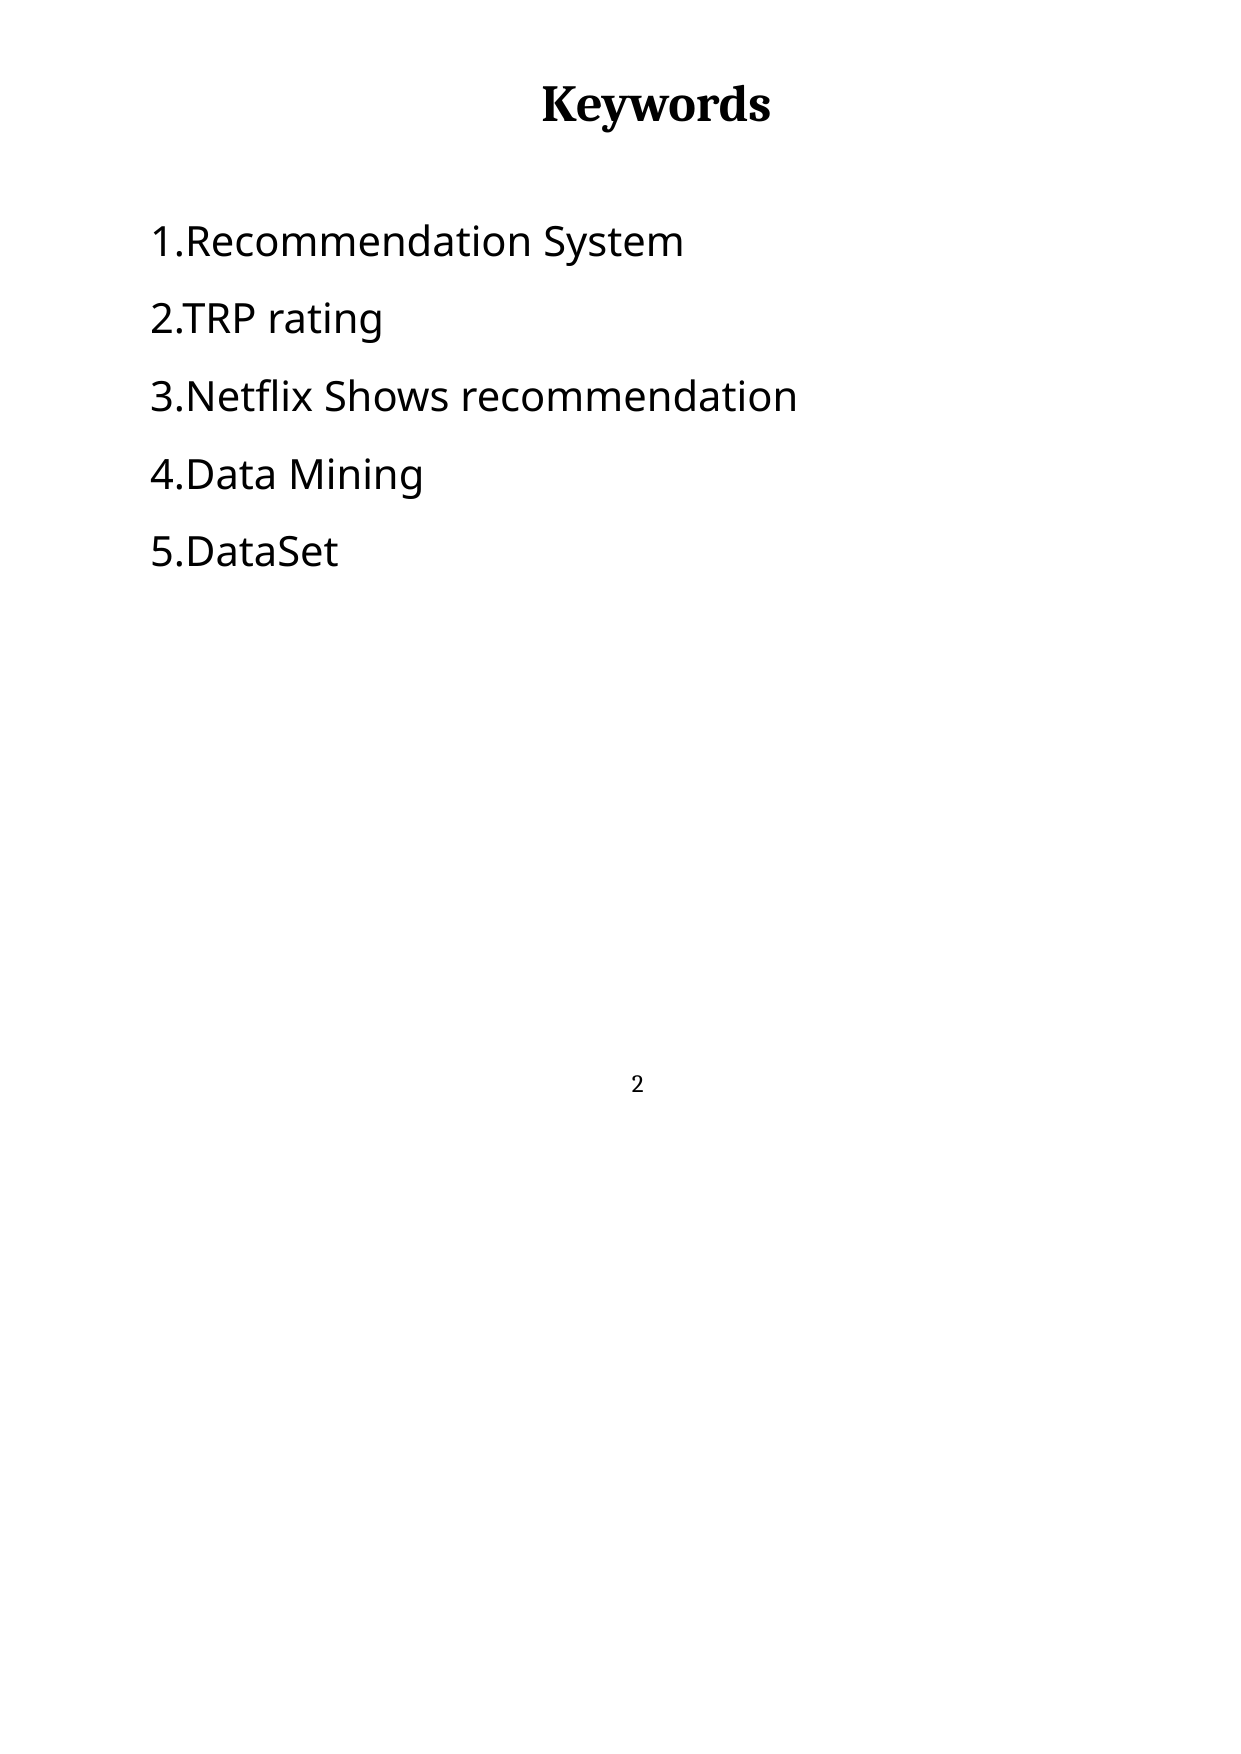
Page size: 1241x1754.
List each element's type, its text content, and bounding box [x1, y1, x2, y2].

subtitle Keywords [188, 75, 1125, 135]
title 4.Data Mining [150, 444, 1125, 501]
title 5.DataSet [150, 522, 1125, 579]
title 1.Recommendation System [150, 212, 1125, 268]
title 2.TRP rating [150, 289, 1125, 346]
title 3.Netflix Shows recommendation [150, 367, 1125, 424]
